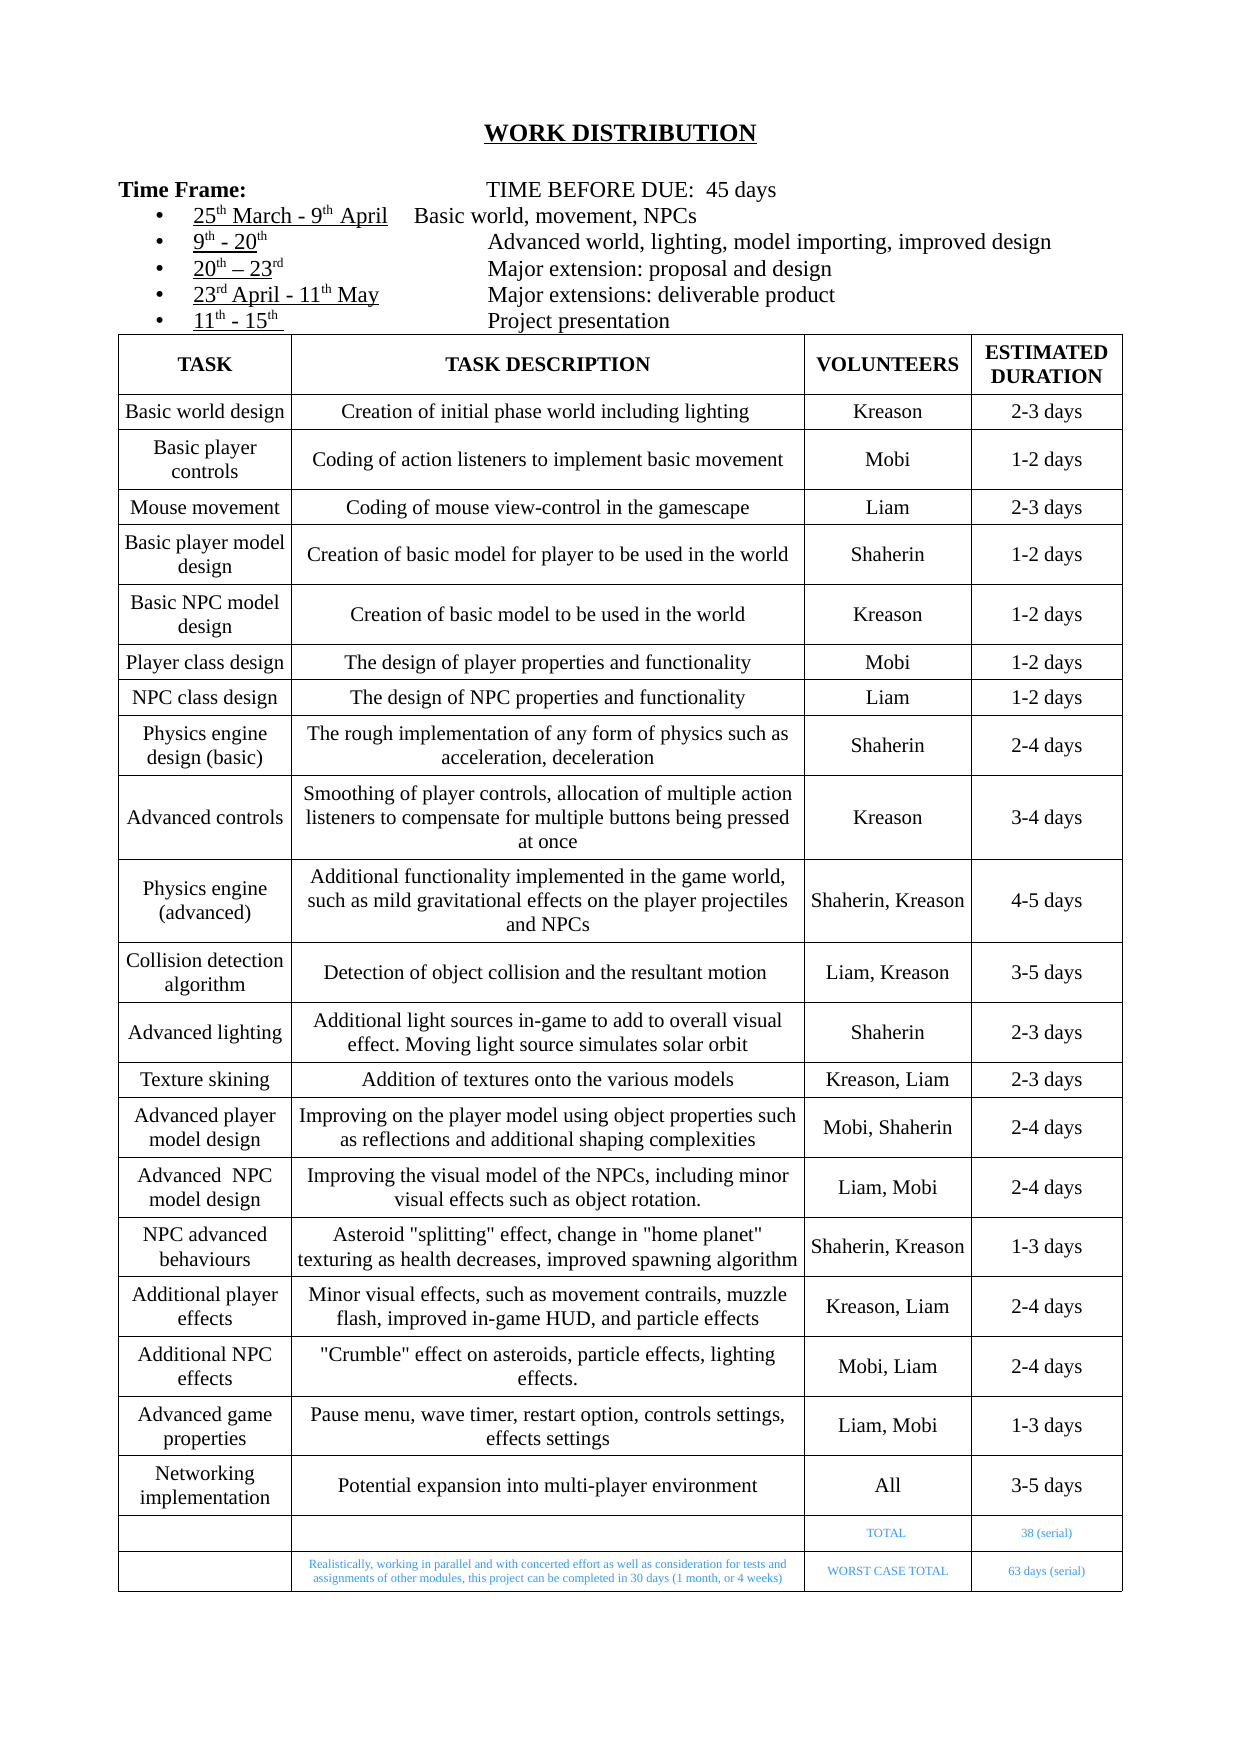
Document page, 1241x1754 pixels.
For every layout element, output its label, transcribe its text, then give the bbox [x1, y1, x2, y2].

table_cell Improving on the player model using object properties such as reflections and additional shaping complexities [292, 1098, 804, 1157]
table_cell Advanced controls [119, 776, 291, 858]
table_cell Shaherin, Kreason [805, 1218, 971, 1276]
table_cell 1-2 days [972, 645, 1122, 679]
table_cell "Crumble" effect on asteroids, particle effects, lighting effects. [292, 1337, 804, 1396]
table_cell Physics engine design (basic) [119, 716, 291, 775]
table_cell Advanced player model design [119, 1098, 291, 1157]
table_cell Advanced NPC model design [119, 1158, 291, 1217]
table_cell Detection of object collision and the resultant motion [292, 943, 804, 1002]
table_cell 2-4 days [972, 716, 1122, 775]
text WORK DISTRIBUTION [118, 118, 1122, 147]
table_cell Basic world design [119, 395, 291, 429]
table_cell 1-2 days [972, 430, 1122, 489]
table_cell Pause menu, wave timer, restart option, controls settings, effects settings [292, 1397, 804, 1455]
table_cell Advanced lighting [119, 1003, 291, 1062]
table_cell Liam, Kreason [805, 943, 971, 1002]
table_cell 1-2 days [972, 525, 1122, 584]
table_cell Mobi, Shaherin [805, 1098, 971, 1157]
list 20th – 23rd Major extension: proposal and design [156, 255, 1122, 281]
table_cell [119, 1516, 291, 1551]
table_header TASK DESCRIPTION [292, 335, 804, 393]
table_cell Advanced game properties [119, 1397, 291, 1455]
table_cell Networking implementation [119, 1456, 291, 1515]
table_cell 1-3 days [972, 1218, 1122, 1276]
table_cell Kreason [805, 585, 971, 644]
table_cell The design of player properties and functionality [292, 645, 804, 679]
list 11th - 15th Project presentation [156, 307, 1122, 334]
list 25th March - 9th April Basic world, movement, NPCs [156, 202, 1122, 228]
table_header TASK [119, 335, 291, 393]
table_cell 2-4 days [972, 1337, 1122, 1396]
table_cell All [805, 1456, 971, 1515]
table_cell Additional functionality implemented in the game world, such as mild gravitational effects on the player projectiles and NPCs [292, 860, 804, 942]
table_cell 3-5 days [972, 1456, 1122, 1515]
table_cell Basic player model design [119, 525, 291, 584]
table_cell 2-4 days [972, 1277, 1122, 1336]
table_cell Realistically, working in parallel and with concerted effort as well as consideration for tests and assignments of other modules, this project can be completed in 30 days (1 month, or 4 weeks) [292, 1552, 804, 1591]
table_cell 2-4 days [972, 1098, 1122, 1157]
table_header VOLUNTEERS [805, 335, 971, 393]
table_cell Liam, Mobi [805, 1158, 971, 1217]
table_cell Additional player effects [119, 1277, 291, 1336]
table_cell Shaherin, Kreason [805, 860, 971, 942]
table_cell 3-4 days [972, 776, 1122, 858]
list 9th - 20th Advanced world, lighting, model importing, improved design [156, 228, 1122, 255]
table_cell 2-3 days [972, 490, 1122, 524]
table_cell Physics engine (advanced) [119, 860, 291, 942]
table_cell Collision detection algorithm [119, 943, 291, 1002]
table_cell [292, 1516, 804, 1551]
table_cell 3-5 days [972, 943, 1122, 1002]
table_cell Player class design [119, 645, 291, 679]
table_cell Coding of action listeners to implement basic movement [292, 430, 804, 489]
table_cell 2-3 days [972, 1063, 1122, 1097]
table_cell Mobi [805, 430, 971, 489]
table_cell The design of NPC properties and functionality [292, 680, 804, 715]
table_cell Potential expansion into multi-player environment [292, 1456, 804, 1515]
table_cell 4-5 days [972, 860, 1122, 942]
table_cell Kreason [805, 395, 971, 429]
table_cell Addition of textures onto the various models [292, 1063, 804, 1097]
table_cell TOTAL [805, 1516, 971, 1551]
table_cell Creation of basic model for player to be used in the world [292, 525, 804, 584]
table_cell Basic NPC model design [119, 585, 291, 644]
list 23rd April - 11th May Major extensions: deliverable product [156, 281, 1122, 307]
table_cell Liam [805, 680, 971, 715]
table_cell 63 days (serial) [972, 1552, 1122, 1591]
table_cell NPC class design [119, 680, 291, 715]
table_cell Improving the visual model of the NPCs, including minor visual effects such as object rotation. [292, 1158, 804, 1217]
table_cell 1-2 days [972, 680, 1122, 715]
table_cell Additional light sources in-game to add to overall visual effect. Moving light source simulates solar orbit [292, 1003, 804, 1062]
table_cell Texture skining [119, 1063, 291, 1097]
table_cell 2-4 days [972, 1158, 1122, 1217]
table_cell Shaherin [805, 1003, 971, 1062]
table_cell Shaherin [805, 716, 971, 775]
table_cell Mobi, Liam [805, 1337, 971, 1396]
table_cell Mouse movement [119, 490, 291, 524]
table_cell 38 (serial) [972, 1516, 1122, 1551]
table_cell Creation of basic model to be used in the world [292, 585, 804, 644]
table_cell Liam [805, 490, 971, 524]
table_cell Additional NPC effects [119, 1337, 291, 1396]
table_cell Creation of initial phase world including lighting [292, 395, 804, 429]
table_cell WORST CASE TOTAL [805, 1552, 971, 1591]
table_cell 2-3 days [972, 395, 1122, 429]
table_cell Asteroid "splitting" effect, change in "home planet" texturing as health decreases, improved spawning algorithm [292, 1218, 804, 1276]
table_cell Kreason, Liam [805, 1277, 971, 1336]
table_cell Basic player controls [119, 430, 291, 489]
table_cell [119, 1552, 291, 1591]
table_cell Kreason, Liam [805, 1063, 971, 1097]
table_cell Liam, Mobi [805, 1397, 971, 1455]
text Time Frame: TIME BEFORE DUE: 45 days [118, 176, 1122, 202]
table_cell Minor visual effects, such as movement contrails, muzzle flash, improved in-game HUD, and particle effects [292, 1277, 804, 1336]
table_cell 1-3 days [972, 1397, 1122, 1455]
table_cell 1-2 days [972, 585, 1122, 644]
table_cell The rough implementation of any form of physics such as acceleration, deceleration [292, 716, 804, 775]
table_cell Smoothing of player controls, allocation of multiple action listeners to compensate for multiple buttons being pressed at once [292, 776, 804, 858]
table_header ESTIMATED DURATION [972, 335, 1122, 393]
table_cell Kreason [805, 776, 971, 858]
table_cell 2-3 days [972, 1003, 1122, 1062]
table_cell Mobi [805, 645, 971, 679]
table_cell NPC advanced behaviours [119, 1218, 291, 1276]
table_cell Shaherin [805, 525, 971, 584]
table_cell Coding of mouse view-control in the gamescape [292, 490, 804, 524]
